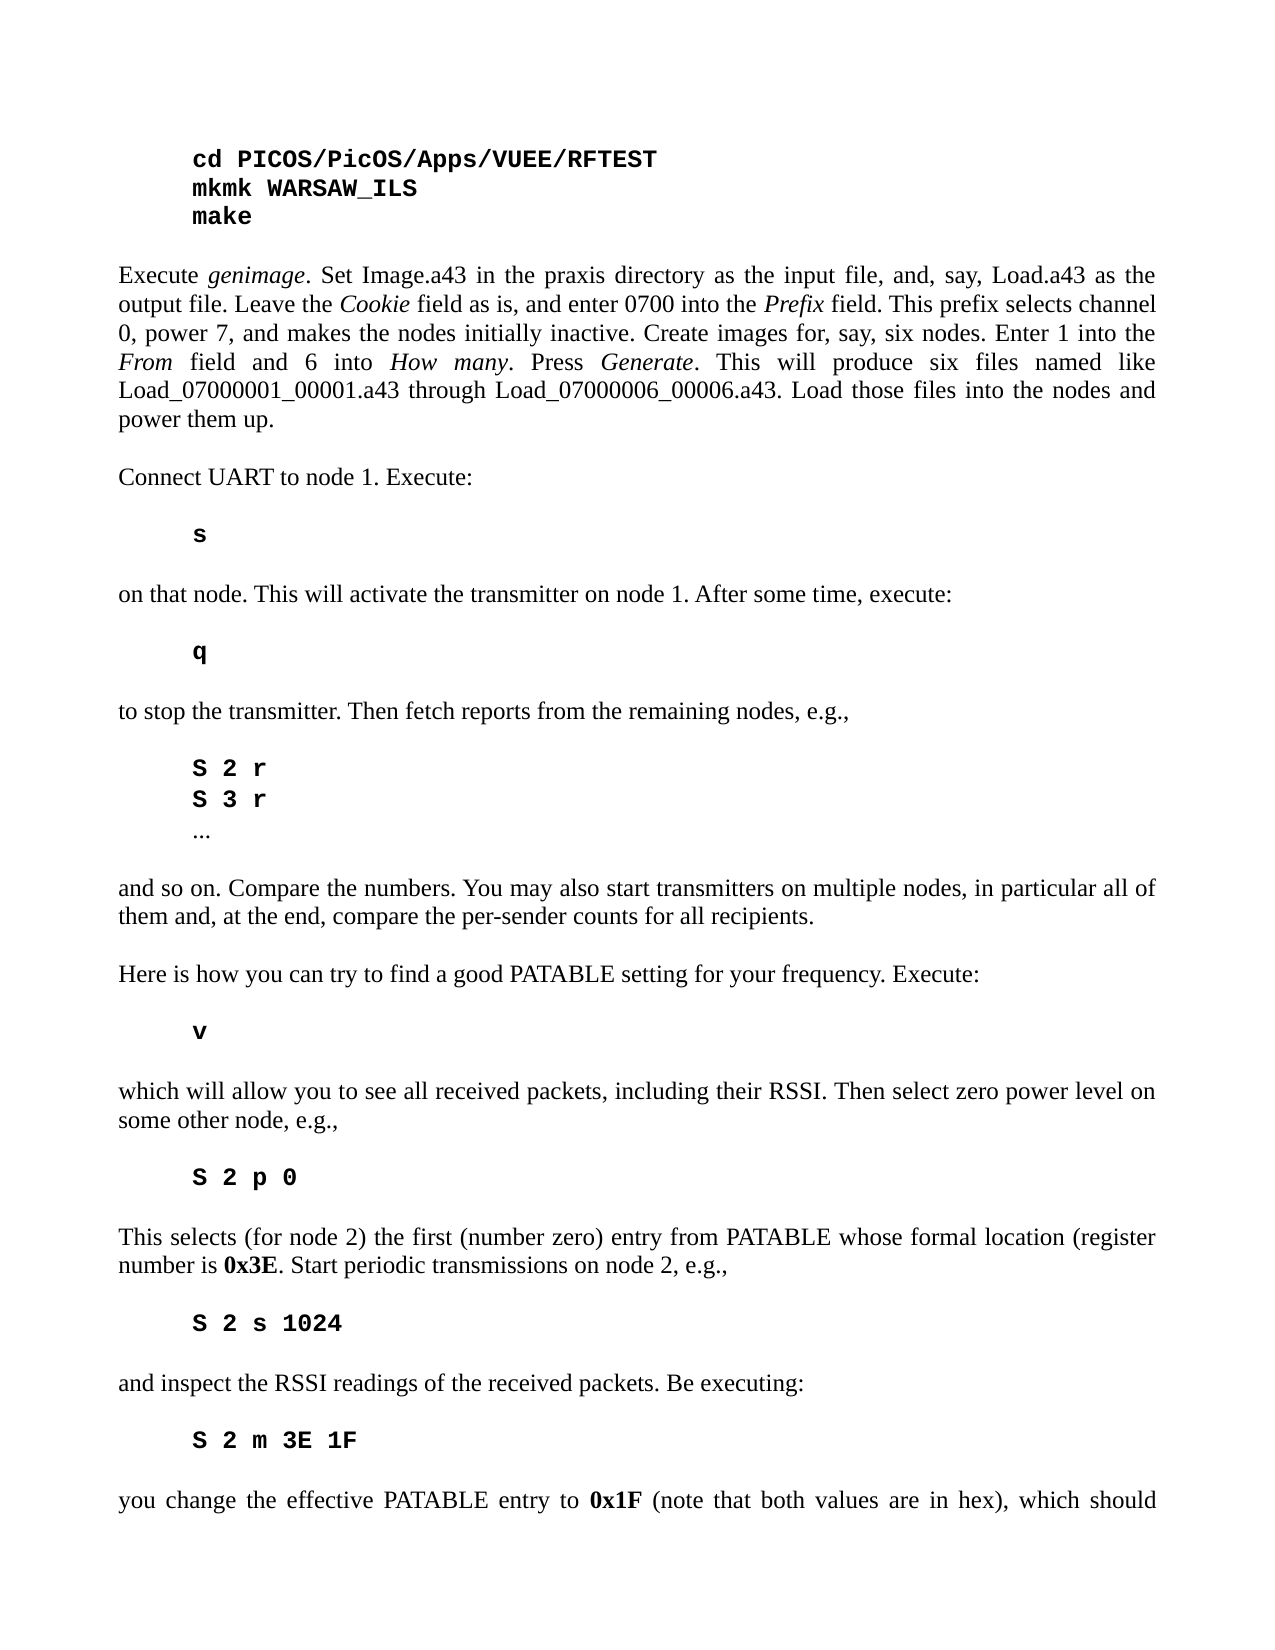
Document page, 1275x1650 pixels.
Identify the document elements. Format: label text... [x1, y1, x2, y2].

text Execute genimage. Set Image.a43 in the praxis directory as the input file, and, say, Load.a43 as the output file. Leave the Cookie field as is, and enter 0700 into the Prefix field. This prefix selects channel 0, power 7, and makes the nodes initially inactive. Create images for, say, six nodes. Enter 1 into the From field and 6 into How many. Press Generate. This will produce six files named like Load_07000001_00001.a43 through Load_07000006_00006.a43. Load those files into the nodes and power them up. [118, 261, 1157, 433]
text Connect UART to node 1. Execute: [118, 462, 1157, 491]
text S 3 r [118, 784, 1157, 815]
text S 2 p 0 [118, 1162, 1157, 1193]
text s [118, 519, 1157, 550]
text S 2 r [118, 753, 1157, 784]
text and so on. Compare the numbers. You may also start transmitters on multiple nodes, in particular all of them and, at the end, compare the per-sender counts for all recipients. [118, 873, 1157, 930]
text ... [118, 815, 1157, 844]
text which will allow you to see all received packets, including their RSSI. Then select zero power level on some other node, e.g., [118, 1076, 1157, 1133]
text to stop the transmitter. Then fetch reports from the remaining nodes, e.g., [118, 696, 1157, 725]
text Here is how you can try to find a good PATABLE setting for your frequency. Execute: [118, 959, 1157, 988]
text S 2 m 3E 1F [118, 1425, 1157, 1456]
text cd PICOS/PicOS/Apps/VUEE/RFTEST [118, 147, 1157, 175]
text v [118, 1016, 1157, 1047]
text you change the effective PATABLE entry to 0x1F (note that both values are in hex), which should [118, 1485, 1157, 1513]
text This selects (for node 2) the first (number zero) entry from PATABLE whose formal location (register number is 0x3E. Start periodic transmissions on node 2, e.g., [118, 1222, 1157, 1279]
text on that node. This will activate the transmitter on node 1. After some time, execute: [118, 579, 1157, 608]
text S 2 s 1024 [118, 1308, 1157, 1339]
text and inspect the RSSI readings of the received packets. Be executing: [118, 1368, 1157, 1396]
text q [118, 636, 1157, 667]
text make [118, 203, 1157, 232]
text mkmk WARSAW_ILS [118, 175, 1157, 203]
